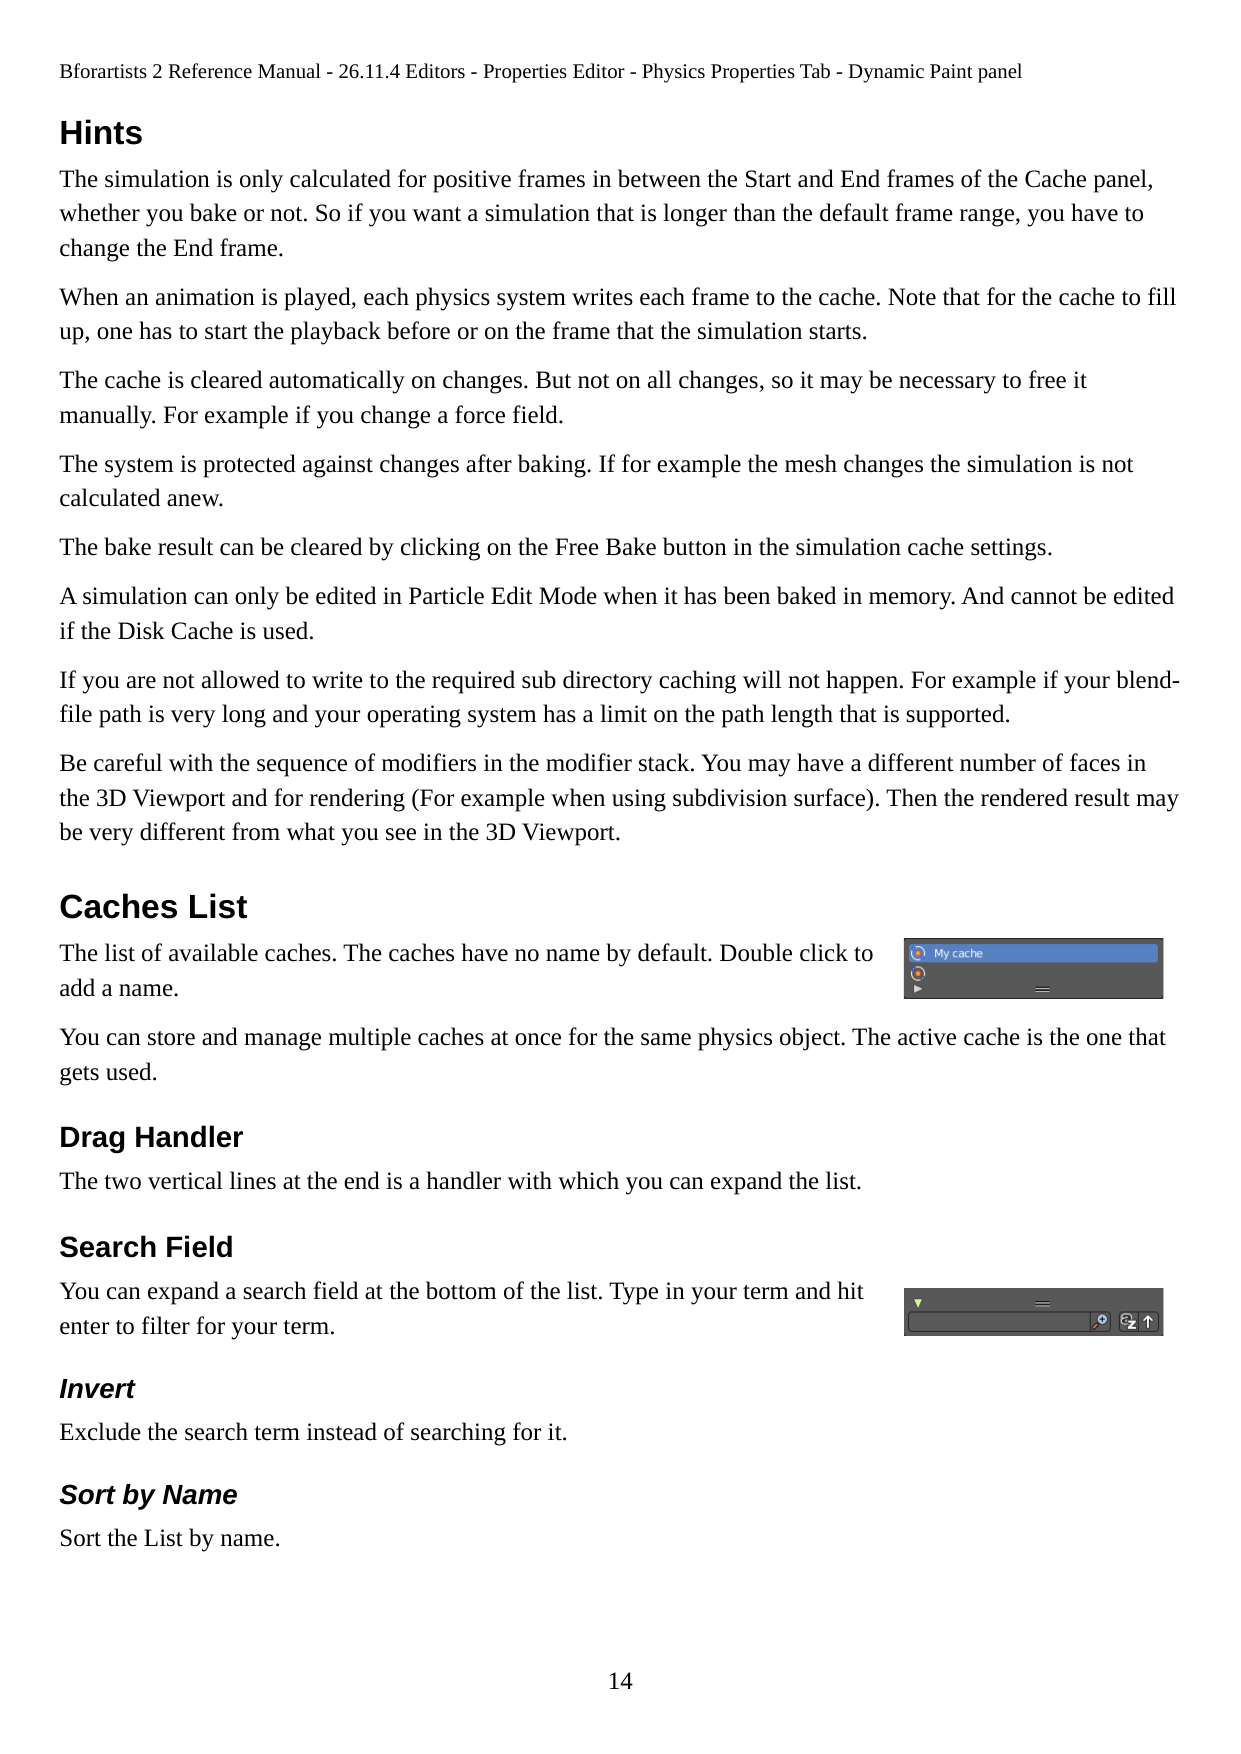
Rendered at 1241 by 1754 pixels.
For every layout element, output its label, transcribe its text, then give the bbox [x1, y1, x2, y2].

text The simulation is only calculated for positive frames in between the Start and End frames of the Cache panel, whether you bake or not. So if you want a simulation that is longer than the default frame range, you have to change the End frame. [59, 164, 1181, 261]
picture [904, 1288, 1164, 1336]
text The system is protected against changes after baking. If for example the mesh changes the simulation is not calculated anew. [59, 449, 1181, 512]
text The cache is cleared automatically on changes. But not on all changes, so it may be necessary to free it manually. For example if you change a force field. [59, 365, 1181, 428]
text When an animation is played, each physics system writes each frame to the cache. Note that for the cache to fill up, one has to start the playback before or on the frame that the simulation starts. [59, 282, 1181, 345]
text Be careful with the sequence of modifiers in the modifier stack. You may have a different number of faces in the 3D Viewport and for rendering (For example when using subdivision surface). Then the rendered result may be very different from what you see in the 3D Viewport. [59, 748, 1181, 846]
subtitle Invert [59, 1372, 1181, 1404]
subtitle Sort by Name [59, 1478, 1181, 1510]
subtitle Hints [59, 113, 1181, 151]
text If you are not allowed to write to the required sub directory caching will not happen. For example if your blend-file path is very long and your operating system has a limit on the path length that is supported. [59, 665, 1181, 728]
text The bake result can be cleared by clicking on the Free Bake button in the simulation cache settings. [59, 532, 1181, 561]
text A simulation can only be edited in Particle Edit Mode when it has been baked in memory. And cannot be edited if the Disk Cache is used. [59, 581, 1181, 645]
text You can store and manage multiple caches at once for the same physics object. The active cache is the one that gets used. [59, 1022, 1181, 1085]
text The list of available caches. The caches have no name by default. Double click to add a name. [59, 938, 1181, 1002]
subtitle Caches List [59, 887, 1181, 926]
text The two vertical lines at the end is a handler with which you can expand the list. [59, 1166, 1181, 1195]
text You can expand a search field at the bottom of the list. Type in your term and hit enter to filter for your term. [59, 1276, 1181, 1339]
text Sort the List by name. [59, 1523, 1181, 1551]
subtitle Search Field [59, 1230, 1181, 1264]
picture [903, 938, 1164, 999]
text Exclude the search term instead of searching for it. [59, 1417, 1181, 1446]
subtitle Drag Handler [59, 1120, 1181, 1154]
